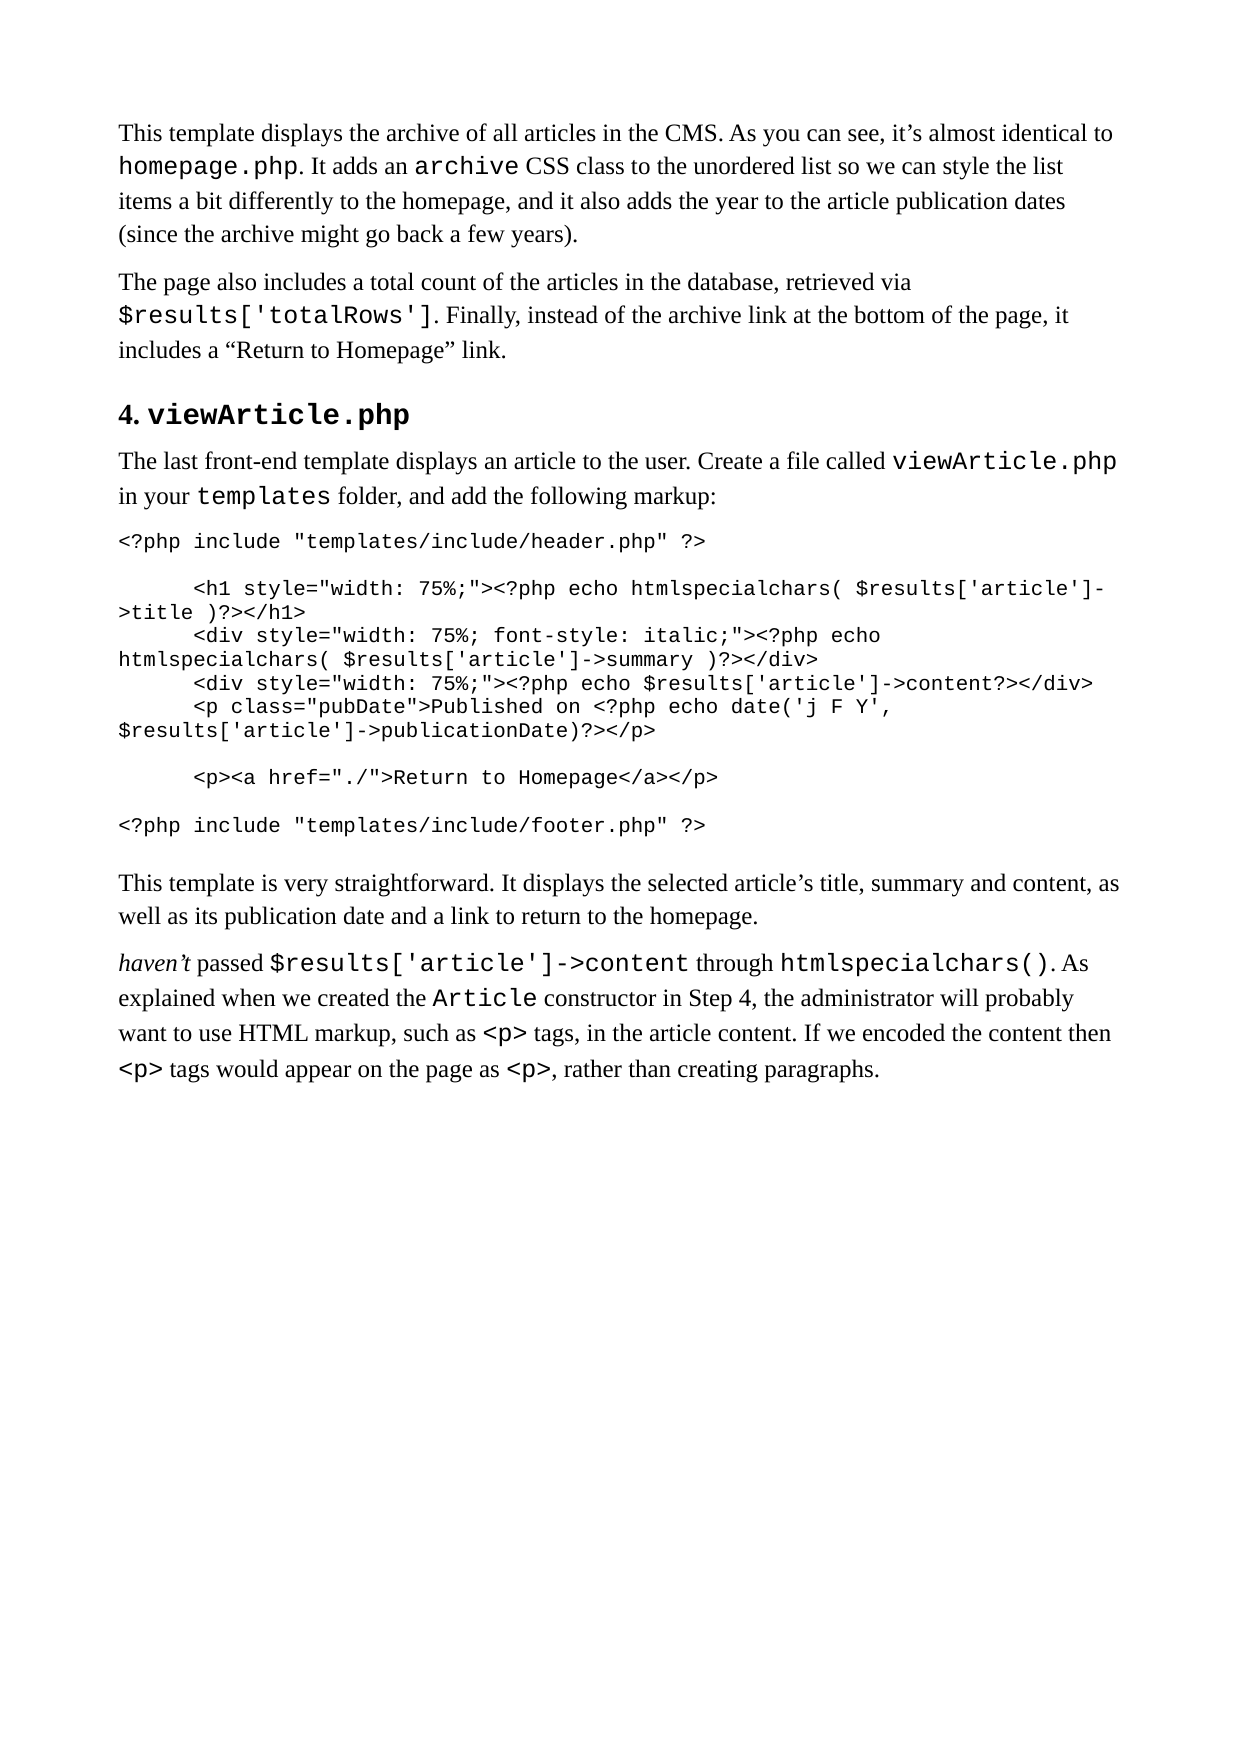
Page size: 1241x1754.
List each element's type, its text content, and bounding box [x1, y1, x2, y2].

text This template displays the archive of all articles in the CMS. As you can see, it’s almost identical to homepage.php. It adds an archive CSS class to the unordered list so we can style the list items a bit differently to the homepage, and it also adds the year to the article publication dates (since the archive might go back a few years). [118, 118, 1122, 248]
text haven’t passed $results['article']->content through htmlspecialchars(). As explained when we created the Article constructor in Step 4, the administrator will probably want to use HTML markup, such as <p> tags, in the article content. If we encoded the content then <p> tags would appear on the page as <p>, rather than creating paragraphs. [118, 948, 1122, 1084]
subtitle 4. viewArticle.php [118, 397, 1122, 433]
text <?php include "templates/include/footer.php" ?> [118, 814, 1122, 838]
text <p><a href="./">Return to Homepage</a></p> [118, 767, 1122, 791]
text <div style="width: 75%;"><?php echo $results['article']->content?></div> [118, 673, 1122, 696]
text This template is very straightforward. It displays the selected article’s title, summary and content, as well as its publication date and a link to return to the homepage. [118, 868, 1122, 929]
text The last front-end template displays an article to the user. Create a file called viewArticle.php in your templates folder, and add the following markup: [118, 446, 1122, 512]
text <div style="width: 75%; font-style: italic;"><?php echo htmlspecialchars( $results['article']->summary )?></div> [118, 625, 1122, 673]
text <p class="pubDate">Published on <?php echo date('j F Y', $results['article']->publicationDate)?></p> [118, 696, 1122, 744]
text <h1 style="width: 75%;"><?php echo htmlspecialchars( $results['article']->title )?></h1> [118, 578, 1122, 625]
text The page also includes a total count of the articles in the database, retrieved via $results['totalRows']. Finally, instead of the archive link at the bottom of the page, it includes a “Return to Homepage” link. [118, 267, 1122, 364]
text <?php include "templates/include/header.php" ?> [118, 531, 1122, 554]
